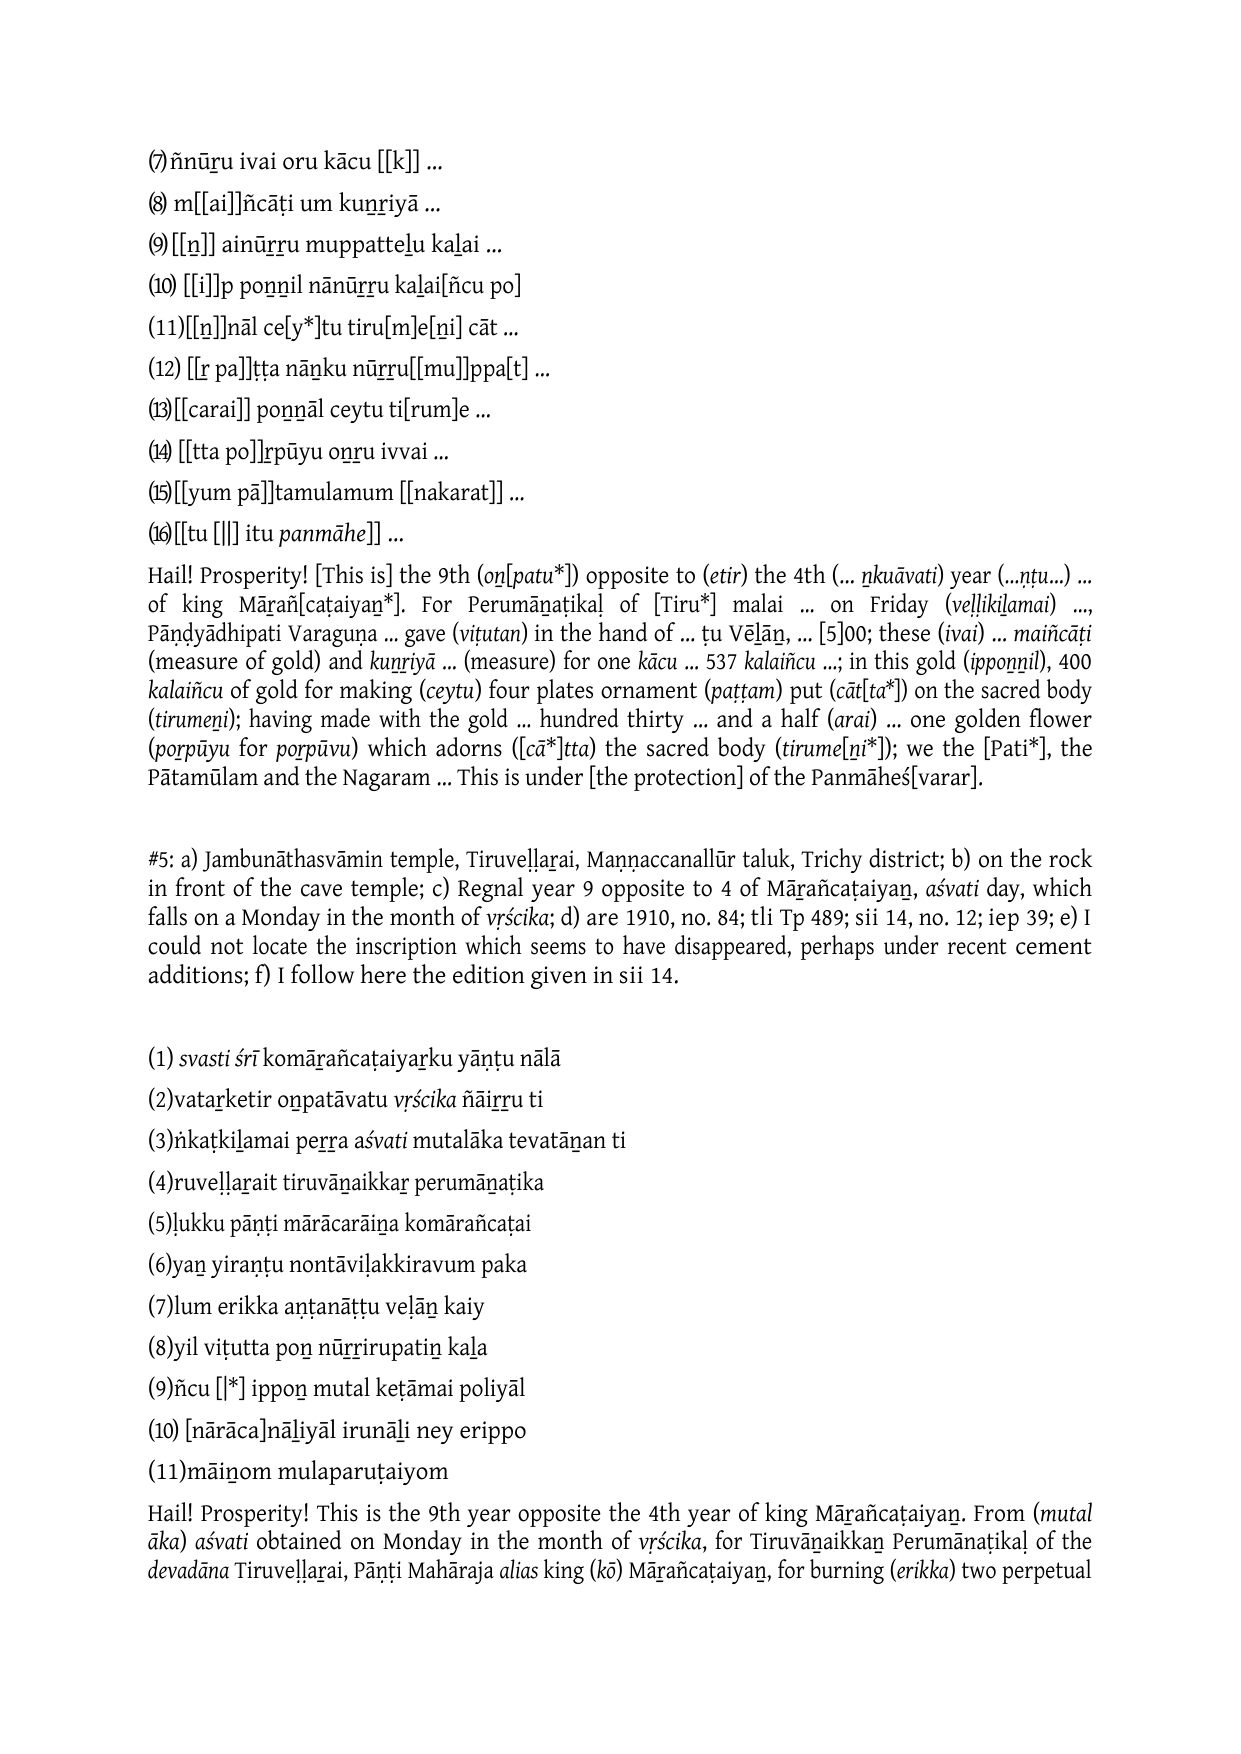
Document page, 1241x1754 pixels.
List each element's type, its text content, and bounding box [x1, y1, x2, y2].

text (5)ḷukku pāṇṭi mārācarāiṉa komārañcaṭai [148, 1209, 1092, 1238]
text (6)yaṉ yiraṇṭu nontāviḷakkiravum paka [148, 1251, 1092, 1280]
text (4)ruveḷḷaṟait tiruvāṉaikkaṟ perumāṉaṭika [148, 1168, 1092, 1197]
text (3)ṅkaṭkiḻamai peṟṟa aśvati mutalāka tevatāṉan ti [148, 1127, 1092, 1156]
text (16) [[tu [||] itu panmāhe]] … [148, 520, 1092, 549]
text (11)[[ṉ]]nāl ce[y*]tu tiru[m]e[ṉi] cāt … [148, 313, 1092, 342]
text (7)lum erikka aṇṭanāṭṭu veḷāṉ kaiy [148, 1292, 1092, 1321]
text (2)vataṟketir oṉpatāvatu vṛścika ñāiṟṟu ti [148, 1085, 1092, 1114]
text (10) [nārāca]nāḻiyāl irunāḻi ney erippo [148, 1416, 1092, 1445]
text Hail! Prosperity! [This is] the 9th (oṉ[patu*]) opposite to (etir) the 4th (… ṉkuāvati) year (…ṇṭu…) … of king Māṟañ[caṭaiyaṉ*]. For Perumāṉaṭikaḷ of [Tiru*] malai … on Friday (veḷḷikiḻamai) …, Pāṇḍyādhipati Varaguṇa … gave (viṭutan) in the hand of … ṭu Vēḻāṉ, … [5]00; these (ivai) … maiñcāṭi (measure of gold) and kuṉṟiyā … (measure) for one kācu … 537 kalaiñcu …; in this gold (ippoṉṉil), 400 kalaiñcu of gold for making (ceytu) four plates ornament (paṭṭam) put (cāt[ta*]) on the sacred body (tirumeṉi); having made with the gold … hundred thirty … and a half (arai) … one golden flower (poṟpūyu for poṟpūvu) which adorns ([cā*]tta) the sacred body (tirume[ṉi*]); we the [Pati*], the Pātamūlam and the Nagaram … This is under [the protection] of the Panmāheś[varar]. [148, 561, 1092, 792]
text (1) svasti śrī komāṟañcaṭaiyaṟku yāṇṭu nālā [148, 1044, 1092, 1073]
text (15) [[yum pā]]tamulamum [[nakarat]] … [148, 478, 1092, 507]
text (11)māiṉom mulaparuṭaiyom [148, 1458, 1092, 1486]
text (12) [[ṟ pa]]ṭṭa nāṉku nūṟṟu[[mu]]ppa[t] … [148, 354, 1092, 383]
text (9)ñcu [|*] ippoṉ mutal keṭāmai poliyāl [148, 1375, 1092, 1404]
text (7) ñnūṟu ivai oru kācu [[k]] … [148, 148, 1092, 177]
text (14) [[tta po]]ṟpūyu oṉṟu ivvai … [148, 437, 1092, 466]
text (13) [[carai]] poṉṉāl ceytu ti[rum]e … [148, 396, 1092, 425]
text (8) m[[ai]]ñcāṭi um kuṉṟiyā … [148, 189, 1092, 218]
text (8)yil viṭutta poṉ nūṟṟirupatiṉ kaḻa [148, 1333, 1092, 1362]
text (9) [[ṉ]] ainūṟṟu muppatteḻu kaḻai … [148, 230, 1092, 259]
text #5: a) Jambunāthasvāmin temple, Tiruveḷḷaṟai, Maṇṇaccanallūr taluk, Trichy district; b) on the rock in front of the cave temple; c) Regnal year 9 opposite to 4 of Māṟañcaṭaiyaṉ, aśvati day, which falls on a Monday in the month of vṛścika; d) are 1910, no. 84; tli Tp 489; sii 14, no. 12; iep 39; e) I could not locate the inscription which seems to have disappeared, perhaps under recent cement additions; f) I follow here the edition given in sii 14. [148, 846, 1092, 990]
text (10) [[i]]p poṉṉil nānūṟṟu kaḻai[ñcu po] [148, 272, 1092, 301]
text Hail! Prosperity! This is the 9th year opposite the 4th year of king Māṟañcaṭaiyaṉ. From (mutal āka) aśvati obtained on Monday in the month of vṛścika, for Tiruvāṉaikkaṉ Perumānaṭikaḷ of the devadāna Tiruveḷḷaṟai, Pāṇṭi Mahāraja alias king (kō) Māṟañcaṭaiyaṉ, for burning (erikka) two perpetual [148, 1499, 1092, 1586]
